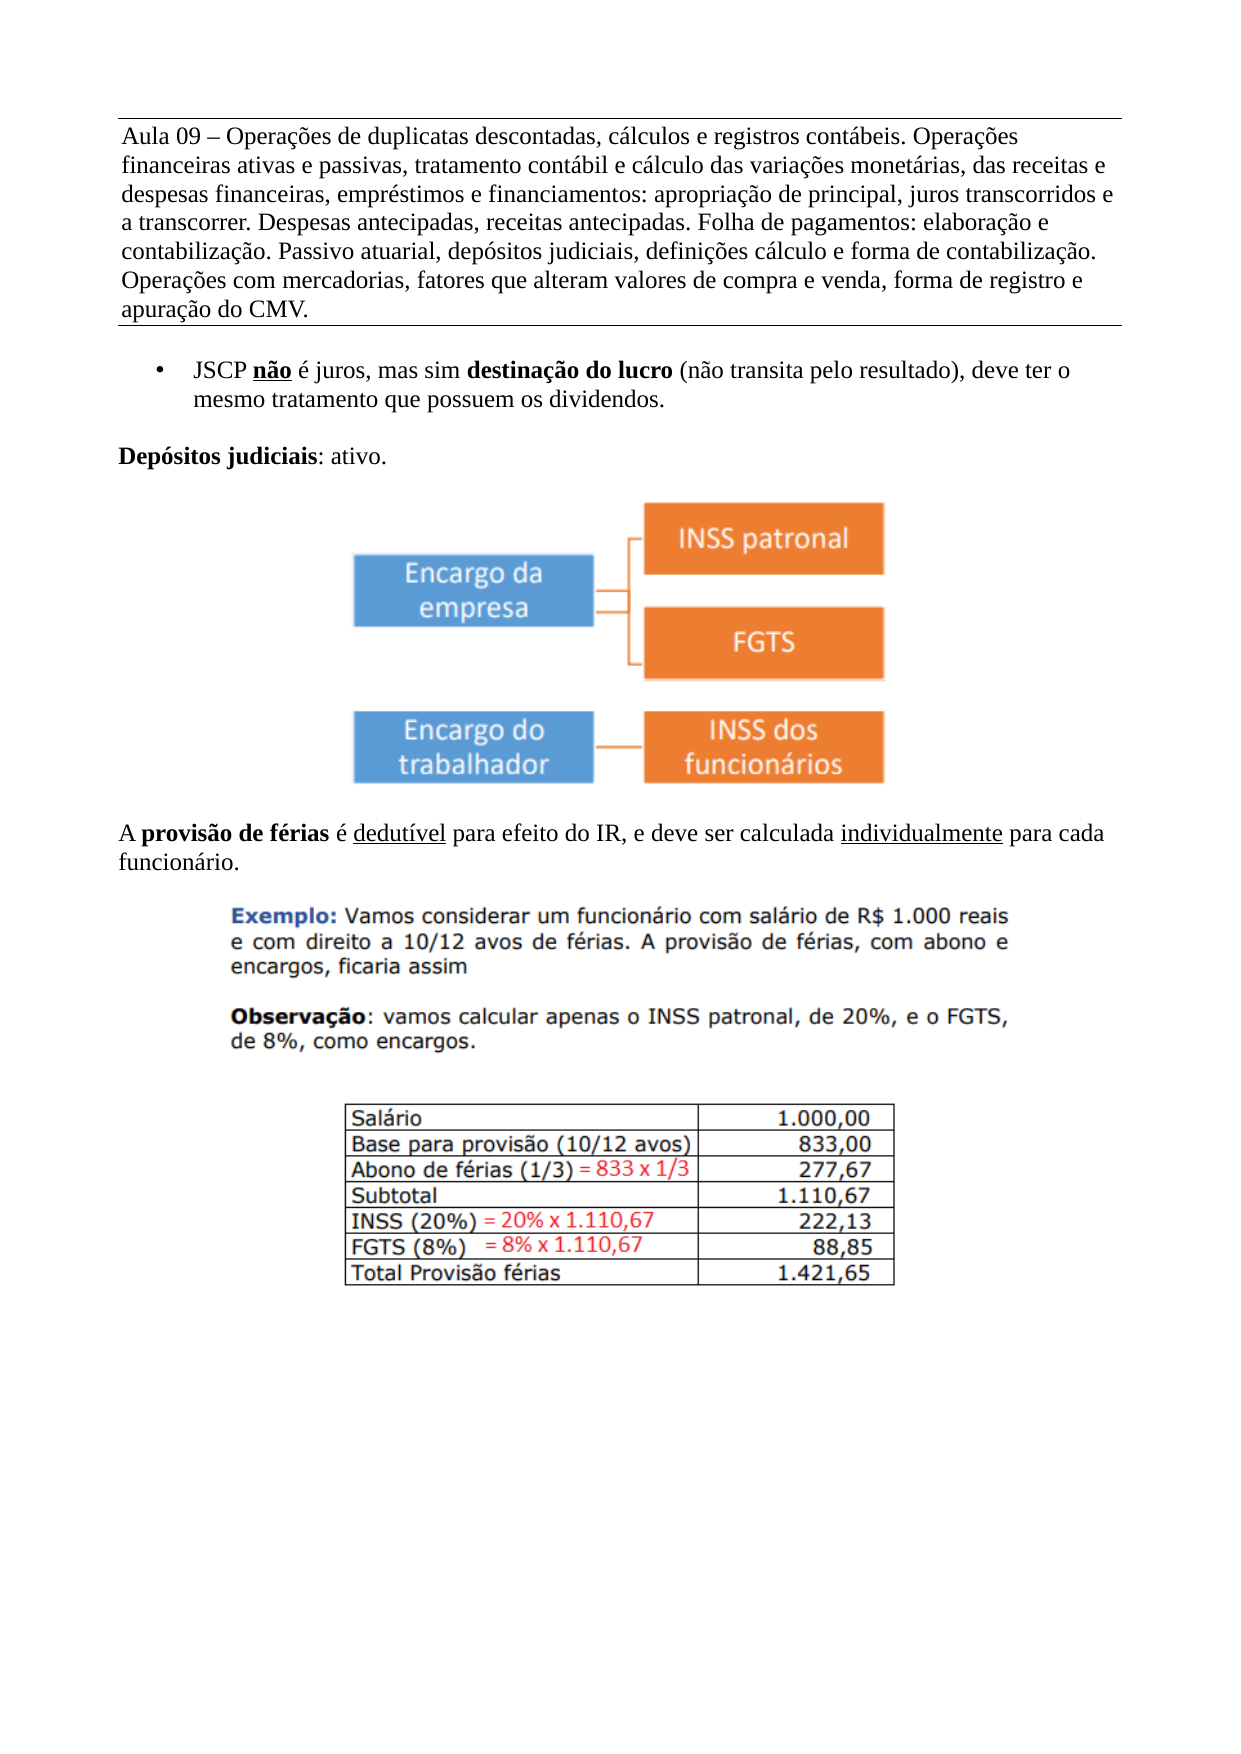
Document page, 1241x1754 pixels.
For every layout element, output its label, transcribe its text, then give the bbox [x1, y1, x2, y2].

picture [229, 904, 1012, 1292]
picture [349, 498, 891, 790]
list JSCP não é juros, mas sim destinação do lucro (não transita pelo resultado), deve ter o mesmo tratamento que possuem os dividendos. [156, 355, 1122, 412]
text A provisão de férias é dedutível para efeito do IR, e deve ser calculada individualmente para cada funcionário. [118, 818, 1122, 876]
text Depósitos judiciais: ativo. [118, 441, 1122, 470]
